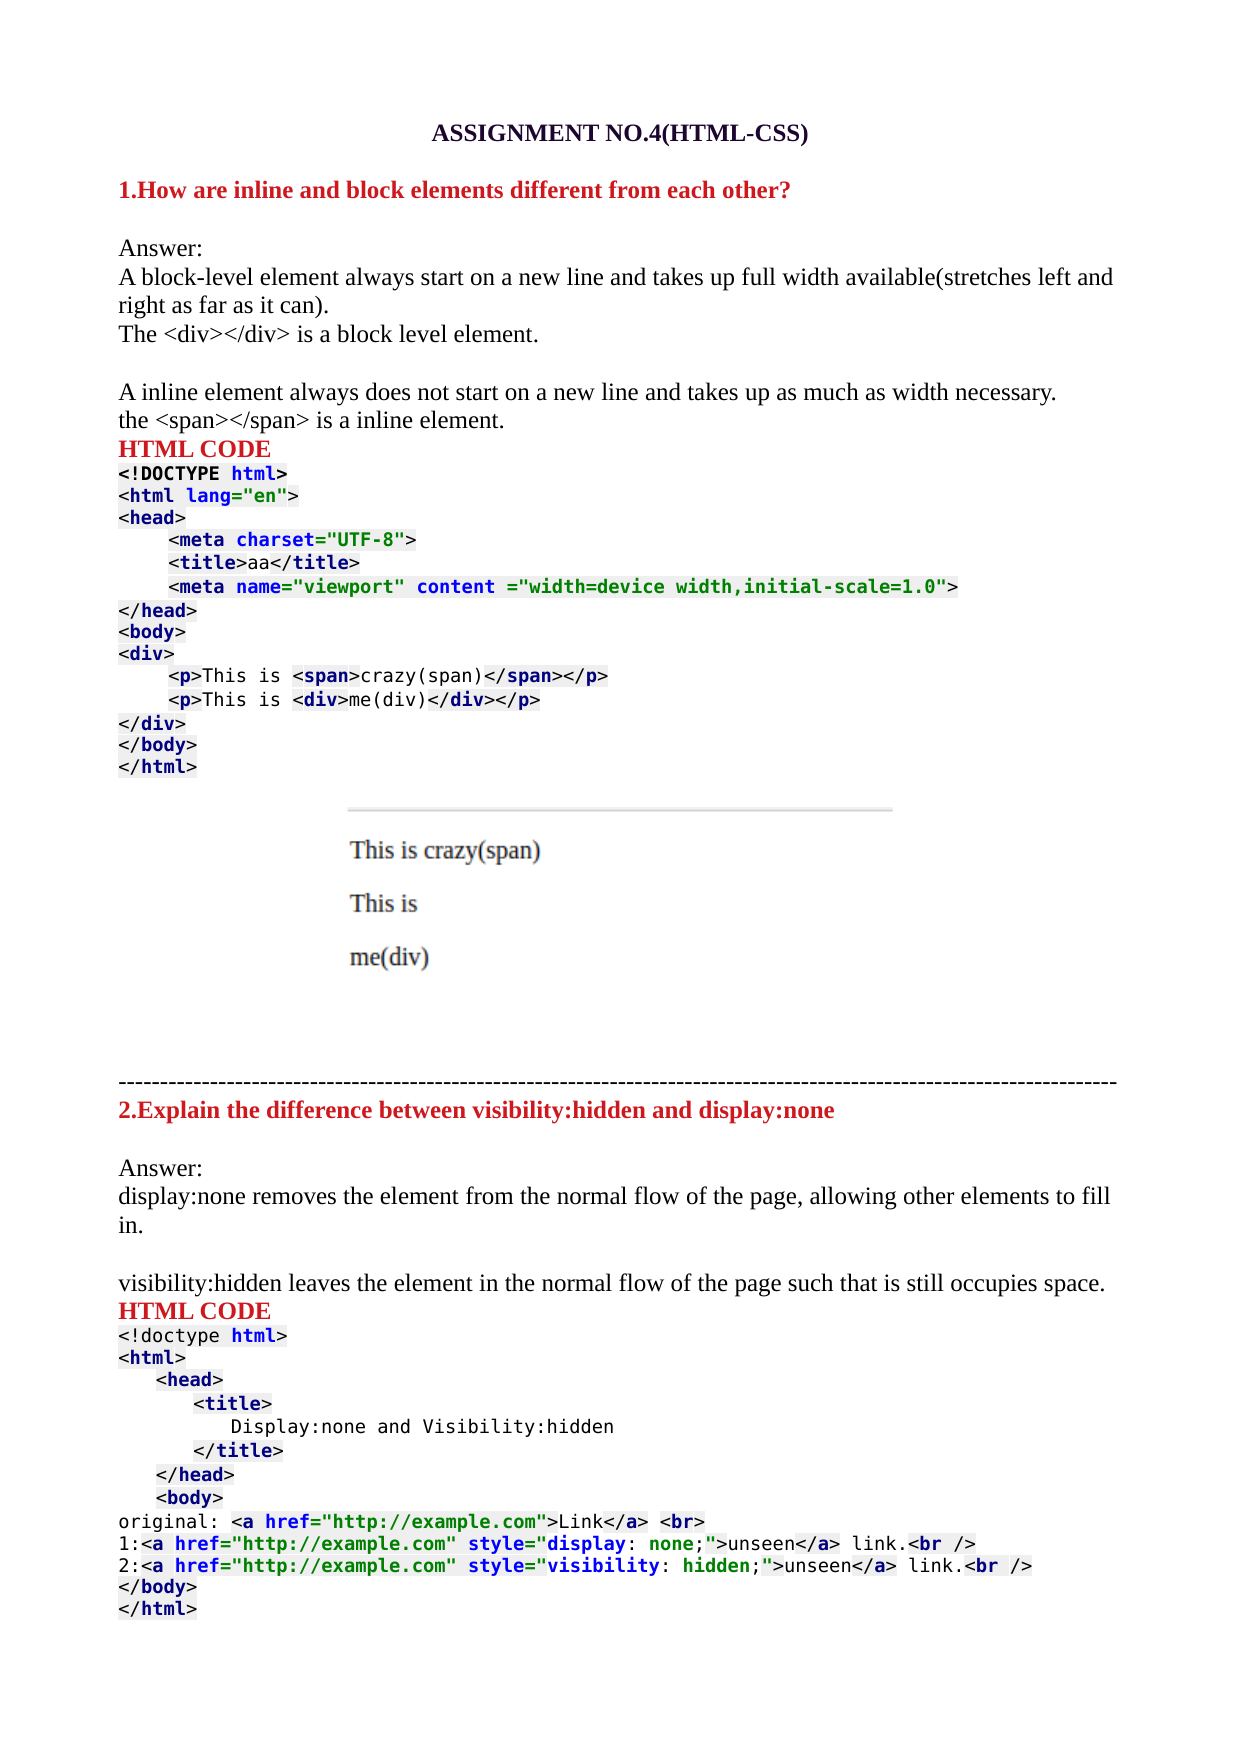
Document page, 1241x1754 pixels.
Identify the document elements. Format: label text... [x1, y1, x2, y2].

text ASSIGNMENT NO.4(HTML-CSS) [118, 118, 1122, 147]
text display:none removes the element from the normal flow of the page, allowing other elements to fill in. [118, 1181, 1122, 1239]
text <p>This is <span>crazy(span)</span></p> [118, 665, 1122, 689]
text Answer: [118, 1153, 1122, 1181]
text HTML CODE [118, 1296, 1122, 1325]
text </body> [118, 734, 1122, 756]
text </body> [118, 1576, 1122, 1598]
text <head> [118, 1369, 1122, 1393]
text HTML CODE [118, 434, 1122, 463]
text original: <a href="http://example.com">Link</a> <br> [118, 1511, 1122, 1533]
text <!doctype html> [118, 1325, 1122, 1347]
text <body> [118, 622, 1122, 643]
text <html> [118, 1347, 1122, 1369]
text ------------------------------------------------------------------------------------------------------------------------ [118, 1066, 1122, 1095]
text <title>aa</title> [118, 552, 1122, 576]
text 1:<a href="http://example.com" style="display: none;">unseen</a> link.<br /> [118, 1533, 1122, 1554]
text <!DOCTYPE html> [118, 463, 1122, 485]
text </html> [118, 1598, 1122, 1620]
picture [347, 807, 893, 1055]
text visibility:hidden leaves the element in the normal flow of the page such that is still occupies space. [118, 1268, 1122, 1296]
text A block-level element always start on a new line and takes up full width available(stretches left and right as far as it can). [118, 262, 1122, 319]
text <html lang="en"> [118, 485, 1122, 507]
text </head> [118, 1463, 1122, 1487]
text <meta name="viewport" content ="width=device width,initial-scale=1.0"> [118, 576, 1122, 600]
text <body> [118, 1487, 1122, 1511]
text <title> [118, 1393, 1122, 1416]
text 2:<a href="http://example.com" style="visibility: hidden;">unseen</a> link.<br /> [118, 1554, 1122, 1576]
text </title> [118, 1440, 1122, 1463]
text <head> [118, 507, 1122, 529]
text Display:none and Visibility:hidden [118, 1416, 1122, 1440]
text 2.Explain the difference between visibility:hidden and display:none [118, 1095, 1122, 1124]
text Answer: [118, 233, 1122, 262]
text <meta charset="UTF-8"> [118, 529, 1122, 552]
text 1.How are inline and block elements different from each other? [118, 176, 1122, 204]
text <p>This is <div>me(div)</div></p> [118, 689, 1122, 713]
text </html> [118, 756, 1122, 778]
text The <div></div> is a block level element. [118, 319, 1122, 348]
text the <span></span> is a inline element. [118, 406, 1122, 434]
text </head> [118, 600, 1122, 622]
text A inline element always does not start on a new line and takes up as much as width necessary. [118, 377, 1122, 406]
text <div> [118, 643, 1122, 665]
text </div> [118, 713, 1122, 734]
